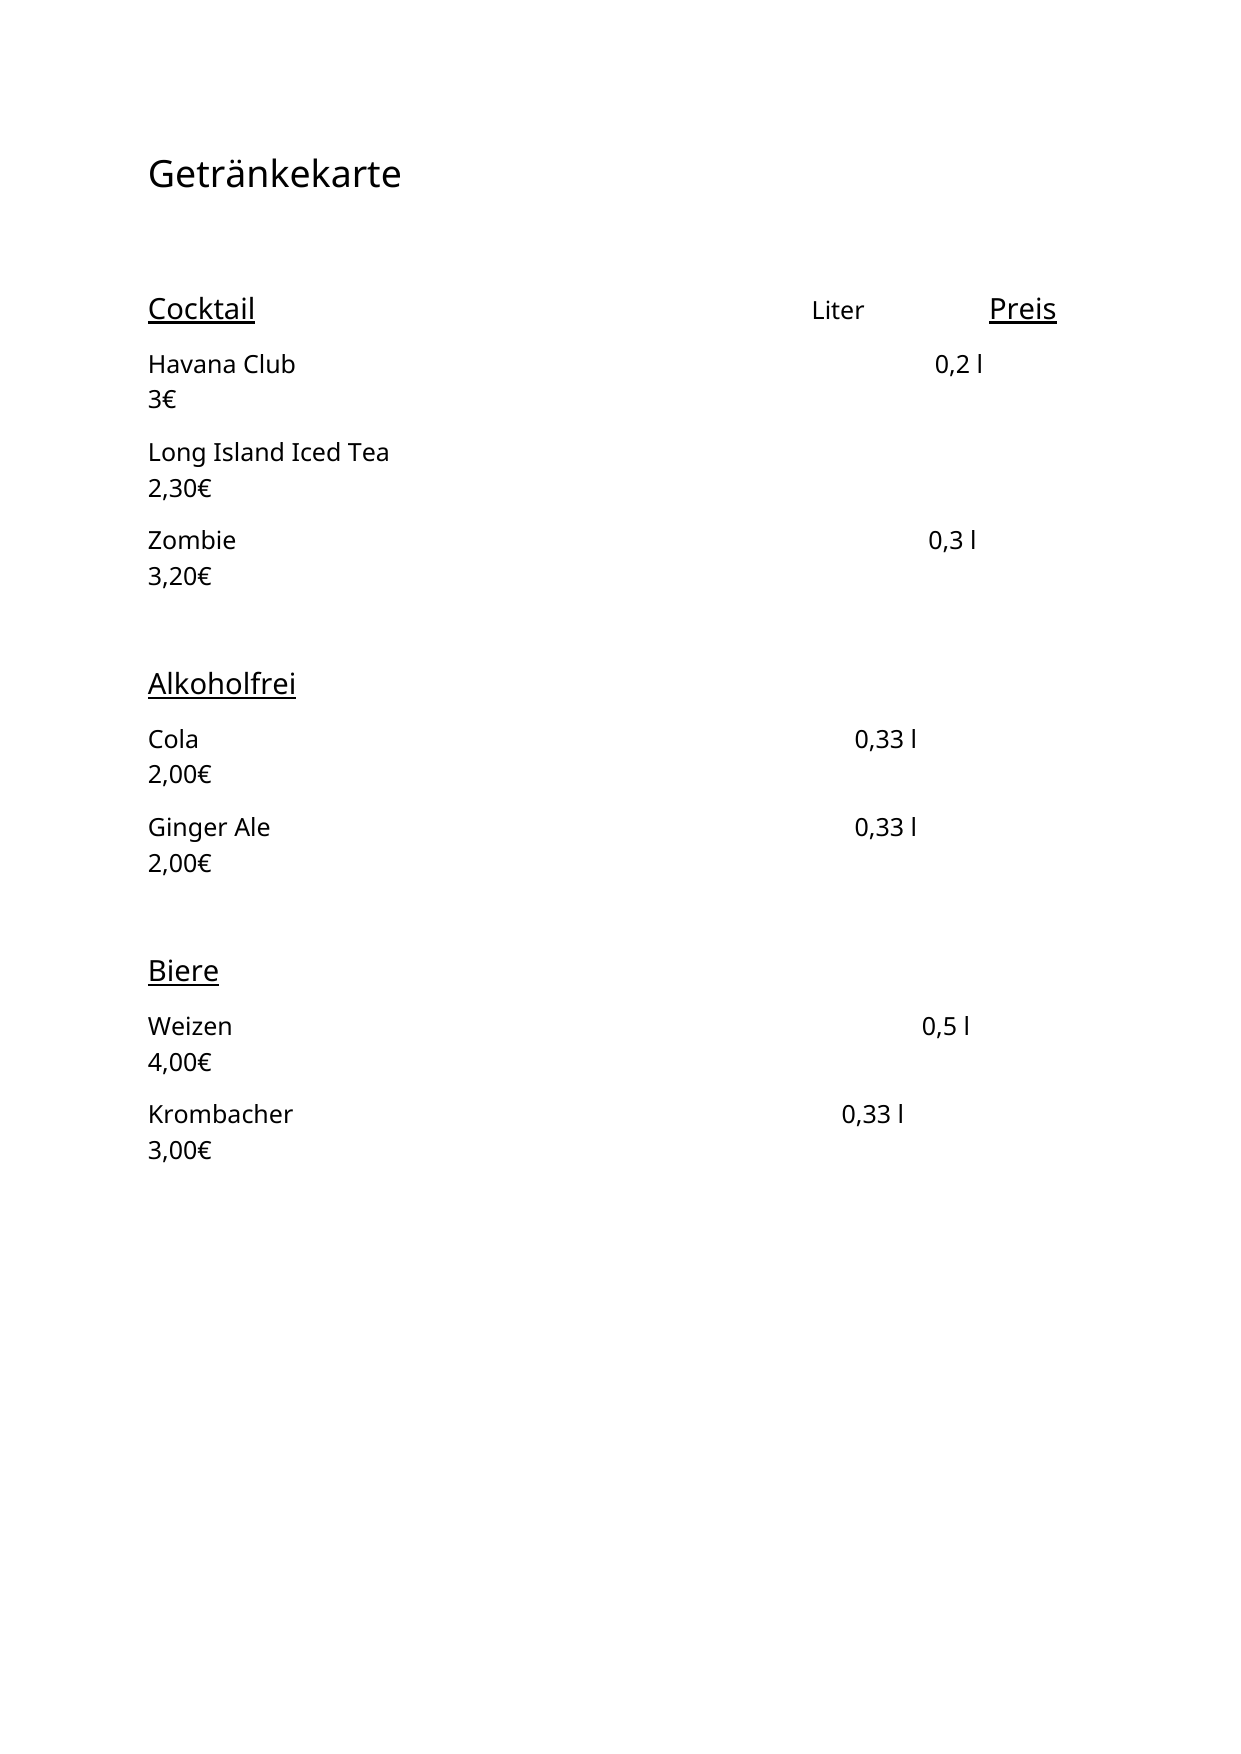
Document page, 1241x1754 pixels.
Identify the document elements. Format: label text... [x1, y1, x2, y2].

text Long Island Iced Tea 2,30€ [148, 434, 1093, 504]
text Alkoholfrei [148, 663, 1093, 703]
text Weizen 0,5 l 4,00€ [148, 1008, 1093, 1078]
text Krombacher 0,33 l 3,00€ [148, 1097, 1093, 1166]
text Biere [148, 950, 1093, 990]
text Getränkekarte [148, 148, 1093, 199]
text Cocktail Liter Preis [148, 288, 1093, 328]
text Havana Club 0,2 l 3€ [148, 346, 1093, 416]
text Cola 0,33 l 2,00€ [148, 721, 1093, 791]
text Ginger Ale 0,33 l 2,00€ [148, 809, 1093, 879]
text Zombie 0,3 l 3,20€ [148, 523, 1093, 592]
